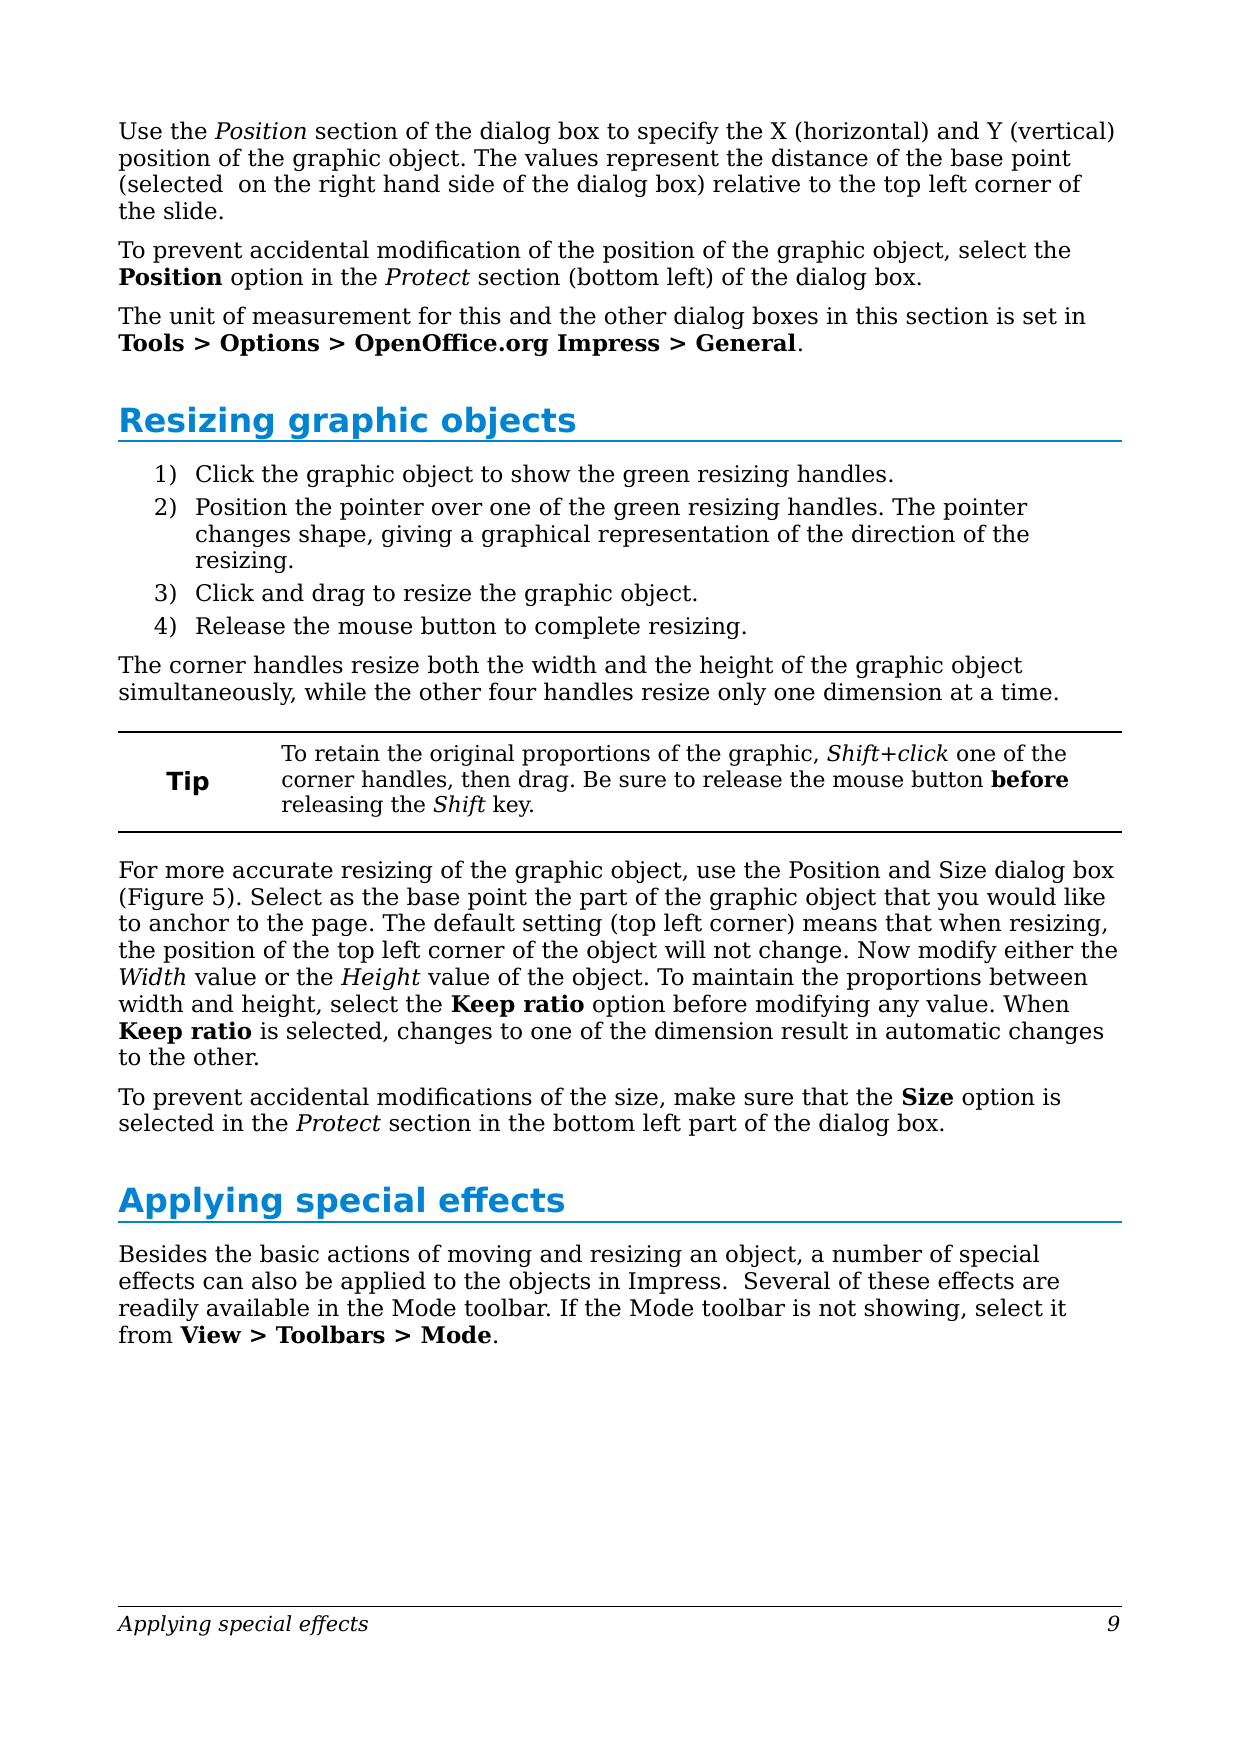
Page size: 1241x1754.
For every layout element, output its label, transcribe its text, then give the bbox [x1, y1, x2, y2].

subtitle Resizing graphic objects [118, 401, 1122, 440]
text For more accurate resizing of the graphic object, use the Position and Size dialog box (Figure 5). Select as the base point the part of the graphic object that you would like to anchor to the page. The default setting (top left corner) means that when resizing, the position of the top left corner of the object will not change. Now modify either the Width value or the Height value of the object. To maintain the proportions between width and height, select the Keep ratio option before modifying any value. When Keep ratio is selected, changes to one of the dimension result in automatic changes to the other. [118, 857, 1122, 1071]
text Use the Position section of the dialog box to specify the X (horizontal) and Y (vertical) position of the graphic object. The values represent the distance of the base point (selected on the right hand side of the dialog box) relative to the top left corner of the slide. [118, 118, 1122, 225]
text Besides the basic actions of moving and resizing an object, a number of special effects can also be applied to the objects in Impress. Several of these effects are readily available in the Mode toolbar. If the Mode toolbar is not showing, select it from View > Toolbars > Mode. [118, 1241, 1122, 1348]
list Click and drag to resize the graphic object. [177, 580, 1122, 607]
text To prevent accidental modifications of the size, make sure that the Size option is selected in the Protect section in the bottom left part of the dialog box. [118, 1084, 1122, 1137]
list Position the pointer over one of the green resizing handles. The pointer changes shape, giving a graphical representation of the direction of the resizing. [177, 494, 1122, 574]
list Click the graphic object to show the green resizing handles. [177, 461, 1122, 488]
text The unit of measurement for this and the other dialog boxes in this section is set in Tools > Options > OpenOffice.org Impress > General. [118, 303, 1122, 357]
table_header To retain the original proportions of the graphic, Shift+click one of the corner handles, then drag. Be sure to release the mouse button before releasing the Shift key. [258, 733, 1122, 831]
subtitle Applying special effects [118, 1182, 1122, 1221]
text The corner handles resize both the width and the height of the graphic object simultaneously, while the other four handles resize only one dimension at a time. [118, 652, 1122, 706]
text To prevent accidental modification of the position of the graphic object, select the Position option in the Protect section (bottom left) of the dialog box. [118, 237, 1122, 291]
list Release the mouse button to complete resizing. [177, 613, 1122, 640]
table_header Tip [118, 733, 257, 831]
